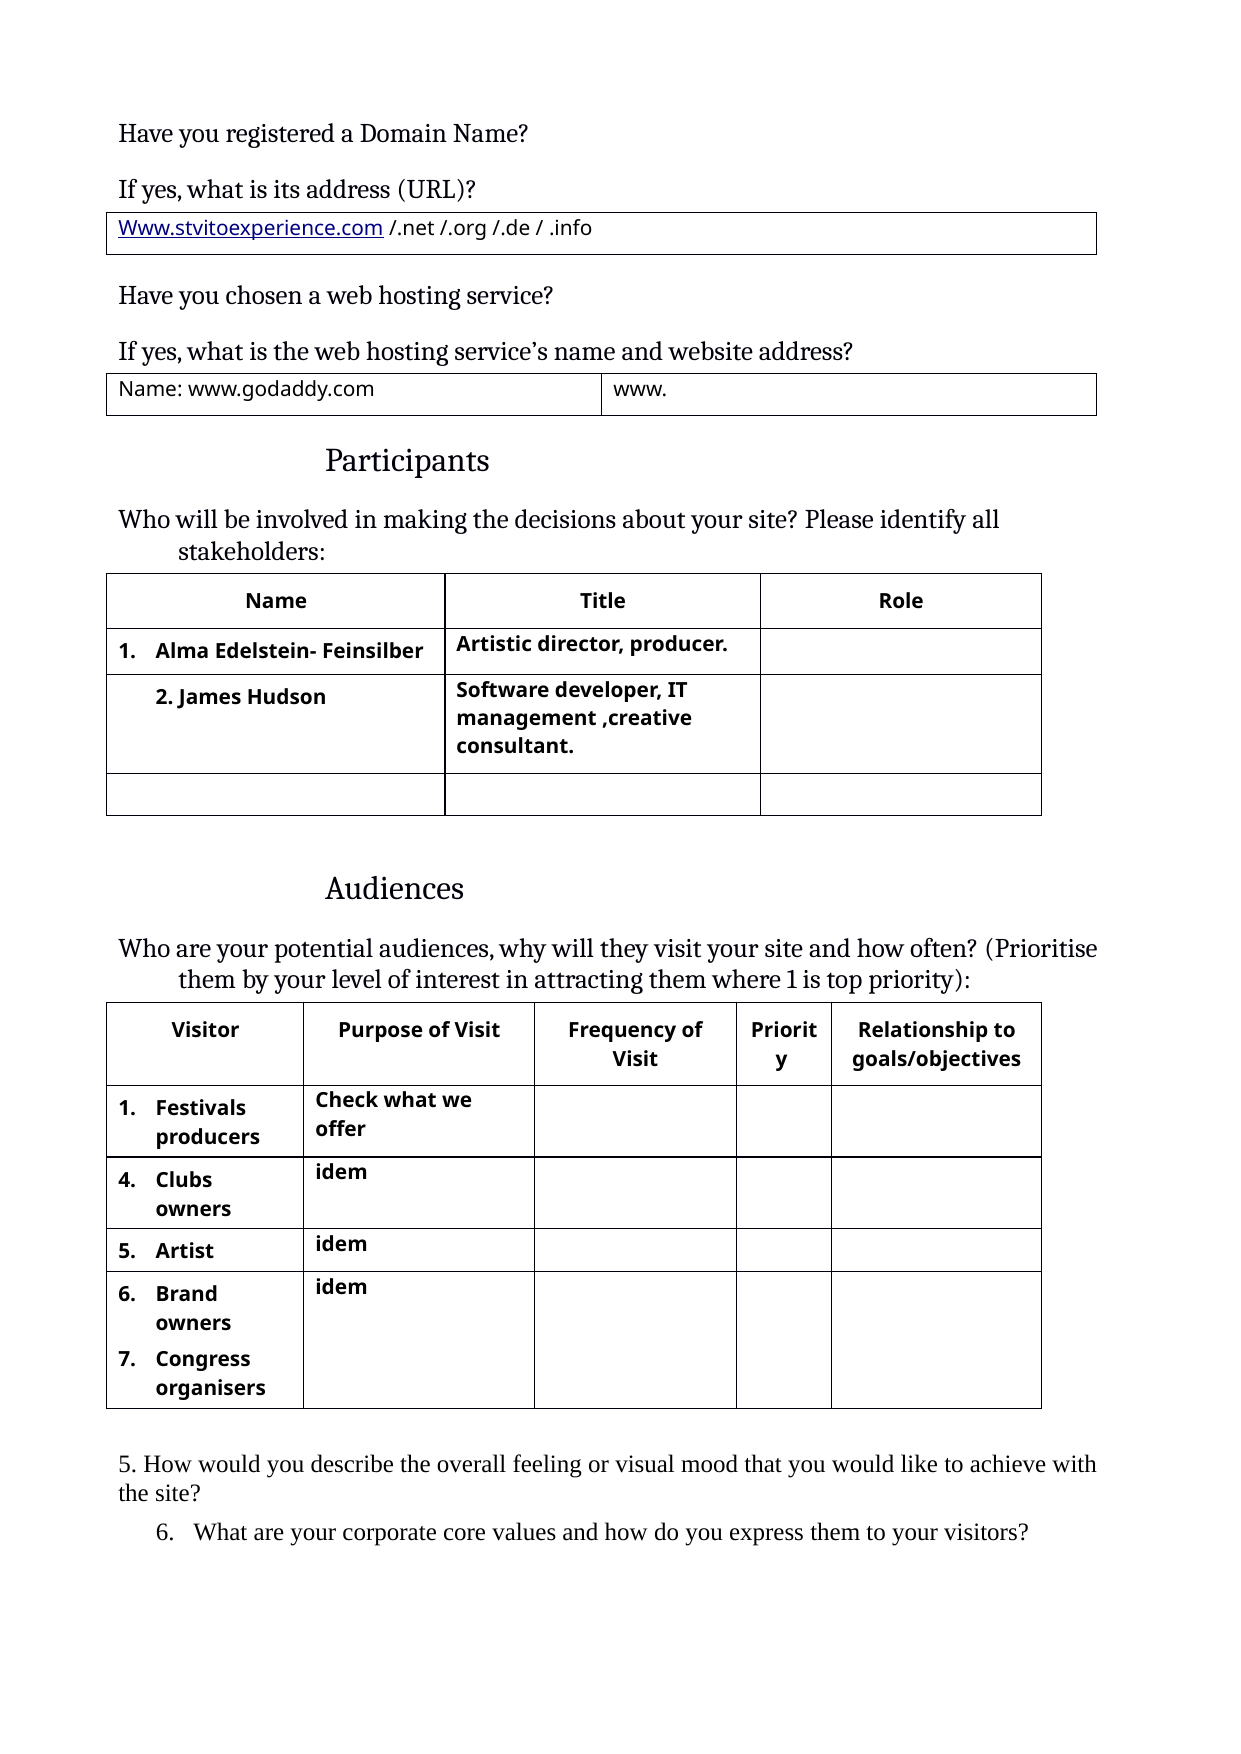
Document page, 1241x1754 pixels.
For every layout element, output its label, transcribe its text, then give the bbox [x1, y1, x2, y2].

table_cell [737, 1086, 831, 1156]
subtitle Who will be involved in making the decisions about your site? Please identify all stakeholders: [118, 504, 1122, 567]
table_cell Alma Edelstein- Feinsilber [107, 629, 444, 674]
table_cell [737, 1272, 831, 1407]
table_header Title [446, 574, 760, 628]
subtitle Participants [325, 441, 1122, 479]
table_cell [535, 1272, 736, 1407]
list What are your corporate core values and how do you express them to your visitors? [156, 1517, 1122, 1546]
table_cell Brand owners Congress organisers [107, 1272, 303, 1407]
table_header Name: www.godaddy.com [107, 374, 601, 415]
table_cell [446, 774, 760, 815]
table_header Www.stvitoexperience.com /.net /.org /.de / .info [107, 213, 1096, 254]
table_cell [107, 774, 444, 815]
table_cell idem [304, 1229, 534, 1271]
table_cell 2. James Hudson [107, 675, 444, 773]
table_cell idem [304, 1272, 534, 1407]
table_cell idem [304, 1158, 534, 1228]
table_cell Artist [107, 1229, 303, 1271]
table_cell Software developer, IT management ,creative consultant. [446, 675, 760, 773]
table_cell [832, 1272, 1041, 1407]
subtitle Audiences [325, 870, 1122, 908]
subtitle If yes, what is the web hosting service’s name and website address? [118, 336, 1122, 367]
subtitle Have you registered a Domain Name? [118, 118, 1122, 149]
table_cell [761, 774, 1041, 815]
table_header Relationship to goals/objectives [832, 1003, 1041, 1084]
subtitle Have you chosen a web hosting service? [118, 280, 1122, 311]
table_cell [535, 1086, 736, 1156]
table_cell Artistic director, producer. [446, 629, 760, 674]
table_cell [832, 1229, 1041, 1271]
table_cell [761, 675, 1041, 773]
table_header Name [107, 574, 444, 628]
table_header Priority [737, 1003, 831, 1084]
table_cell Festivals producers [107, 1086, 303, 1156]
table_header Frequency of Visit [535, 1003, 736, 1084]
table_header Role [761, 574, 1041, 628]
table_cell Clubs owners [107, 1158, 303, 1228]
table_cell [737, 1158, 831, 1228]
table_cell [832, 1158, 1041, 1228]
table_cell [535, 1158, 736, 1228]
table_header www. [602, 374, 1096, 415]
subtitle If yes, what is its address (URL)? [118, 174, 1122, 205]
table_cell Check what we offer [304, 1086, 534, 1156]
table_header Visitor [107, 1003, 303, 1084]
table_cell [761, 629, 1041, 674]
list 5. How would you describe the overall feeling or visual mood that you would like to achieve with the site? [118, 1449, 1122, 1507]
table_cell [535, 1229, 736, 1271]
table_cell [832, 1086, 1041, 1156]
table_cell [737, 1229, 831, 1271]
table_header Purpose of Visit [304, 1003, 534, 1084]
subtitle Who are your potential audiences, why will they visit your site and how often? (Prioritise them by your level of interest in attracting them where 1 is top priority): [118, 933, 1122, 995]
